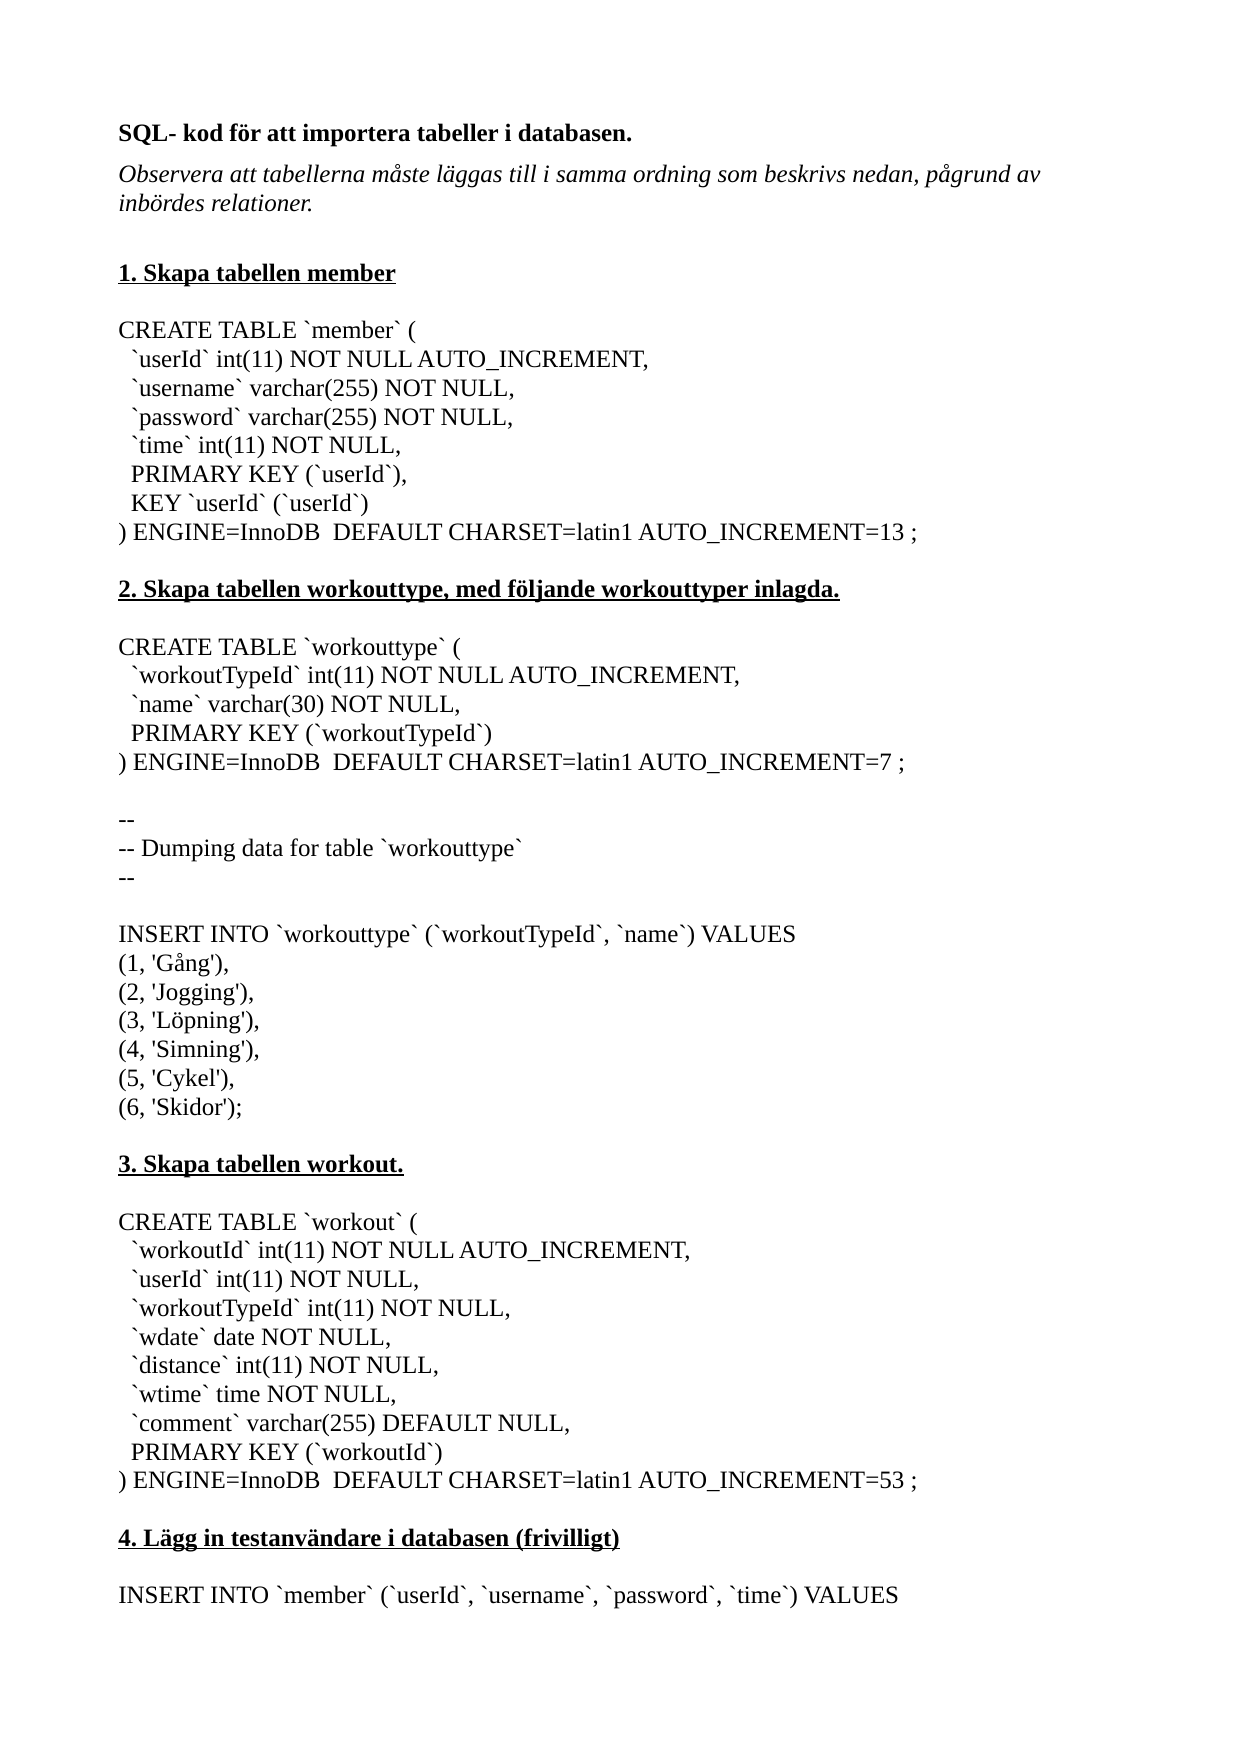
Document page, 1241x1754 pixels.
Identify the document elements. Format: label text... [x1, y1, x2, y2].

text `time` int(11) NOT NULL, [118, 431, 1122, 459]
text CREATE TABLE `member` ( [118, 287, 1122, 344]
text ) ENGINE=InnoDB DEFAULT CHARSET=latin1 AUTO_INCREMENT=53 ; [118, 1466, 1122, 1494]
text `username` varchar(255) NOT NULL, [118, 373, 1122, 402]
text `wtime` time NOT NULL, [118, 1379, 1122, 1408]
text 4. Lägg in testanvändare i databasen (frivilligt) [118, 1523, 1122, 1552]
text -- [118, 804, 1122, 833]
text `workoutId` int(11) NOT NULL AUTO_INCREMENT, [118, 1236, 1122, 1264]
text -- Dumping data for table `workouttype` [118, 833, 1122, 862]
text `name` varchar(30) NOT NULL, [118, 689, 1122, 718]
text (1, 'Gång'), [118, 948, 1122, 977]
text `userId` int(11) NOT NULL, [118, 1264, 1122, 1293]
text ) ENGINE=InnoDB DEFAULT CHARSET=latin1 AUTO_INCREMENT=13 ; [118, 517, 1122, 546]
text 3. Skapa tabellen workout. [118, 1149, 1122, 1178]
text INSERT INTO `workouttype` (`workoutTypeId`, `name`) VALUES [118, 919, 1122, 948]
text (6, 'Skidor'); [118, 1092, 1122, 1121]
text `workoutTypeId` int(11) NOT NULL AUTO_INCREMENT, [118, 661, 1122, 689]
text `workoutTypeId` int(11) NOT NULL, [118, 1293, 1122, 1322]
text (2, 'Jogging'), [118, 977, 1122, 1006]
text PRIMARY KEY (`workoutId`) [118, 1437, 1122, 1466]
text KEY `userId` (`userId`) [118, 488, 1122, 517]
text CREATE TABLE `workout` ( [118, 1207, 1122, 1236]
text (3, 'Löpning'), [118, 1006, 1122, 1034]
text CREATE TABLE `workouttype` ( [118, 632, 1122, 661]
text INSERT INTO `member` (`userId`, `username`, `password`, `time`) VALUES [118, 1581, 1122, 1609]
text 2. Skapa tabellen workouttype, med följande workouttyper inlagda. [118, 574, 1122, 603]
text `distance` int(11) NOT NULL, [118, 1351, 1122, 1379]
text PRIMARY KEY (`userId`), [118, 459, 1122, 488]
text (4, 'Simning'), [118, 1034, 1122, 1063]
text PRIMARY KEY (`workoutTypeId`) [118, 718, 1122, 747]
text 1. Skapa tabellen member [118, 258, 1122, 287]
text ) ENGINE=InnoDB DEFAULT CHARSET=latin1 AUTO_INCREMENT=7 ; [118, 747, 1122, 776]
text `comment` varchar(255) DEFAULT NULL, [118, 1408, 1122, 1437]
text `password` varchar(255) NOT NULL, [118, 402, 1122, 431]
text (5, 'Cykel'), [118, 1063, 1122, 1092]
text SQL- kod för att importera tabeller i databasen. [118, 118, 1122, 147]
text Observera att tabellerna måste läggas till i samma ordning som beskrivs nedan, pågrund av inbördes relationer. [118, 159, 1122, 246]
text -- [118, 862, 1122, 891]
text `userId` int(11) NOT NULL AUTO_INCREMENT, [118, 344, 1122, 373]
text `wdate` date NOT NULL, [118, 1322, 1122, 1351]
